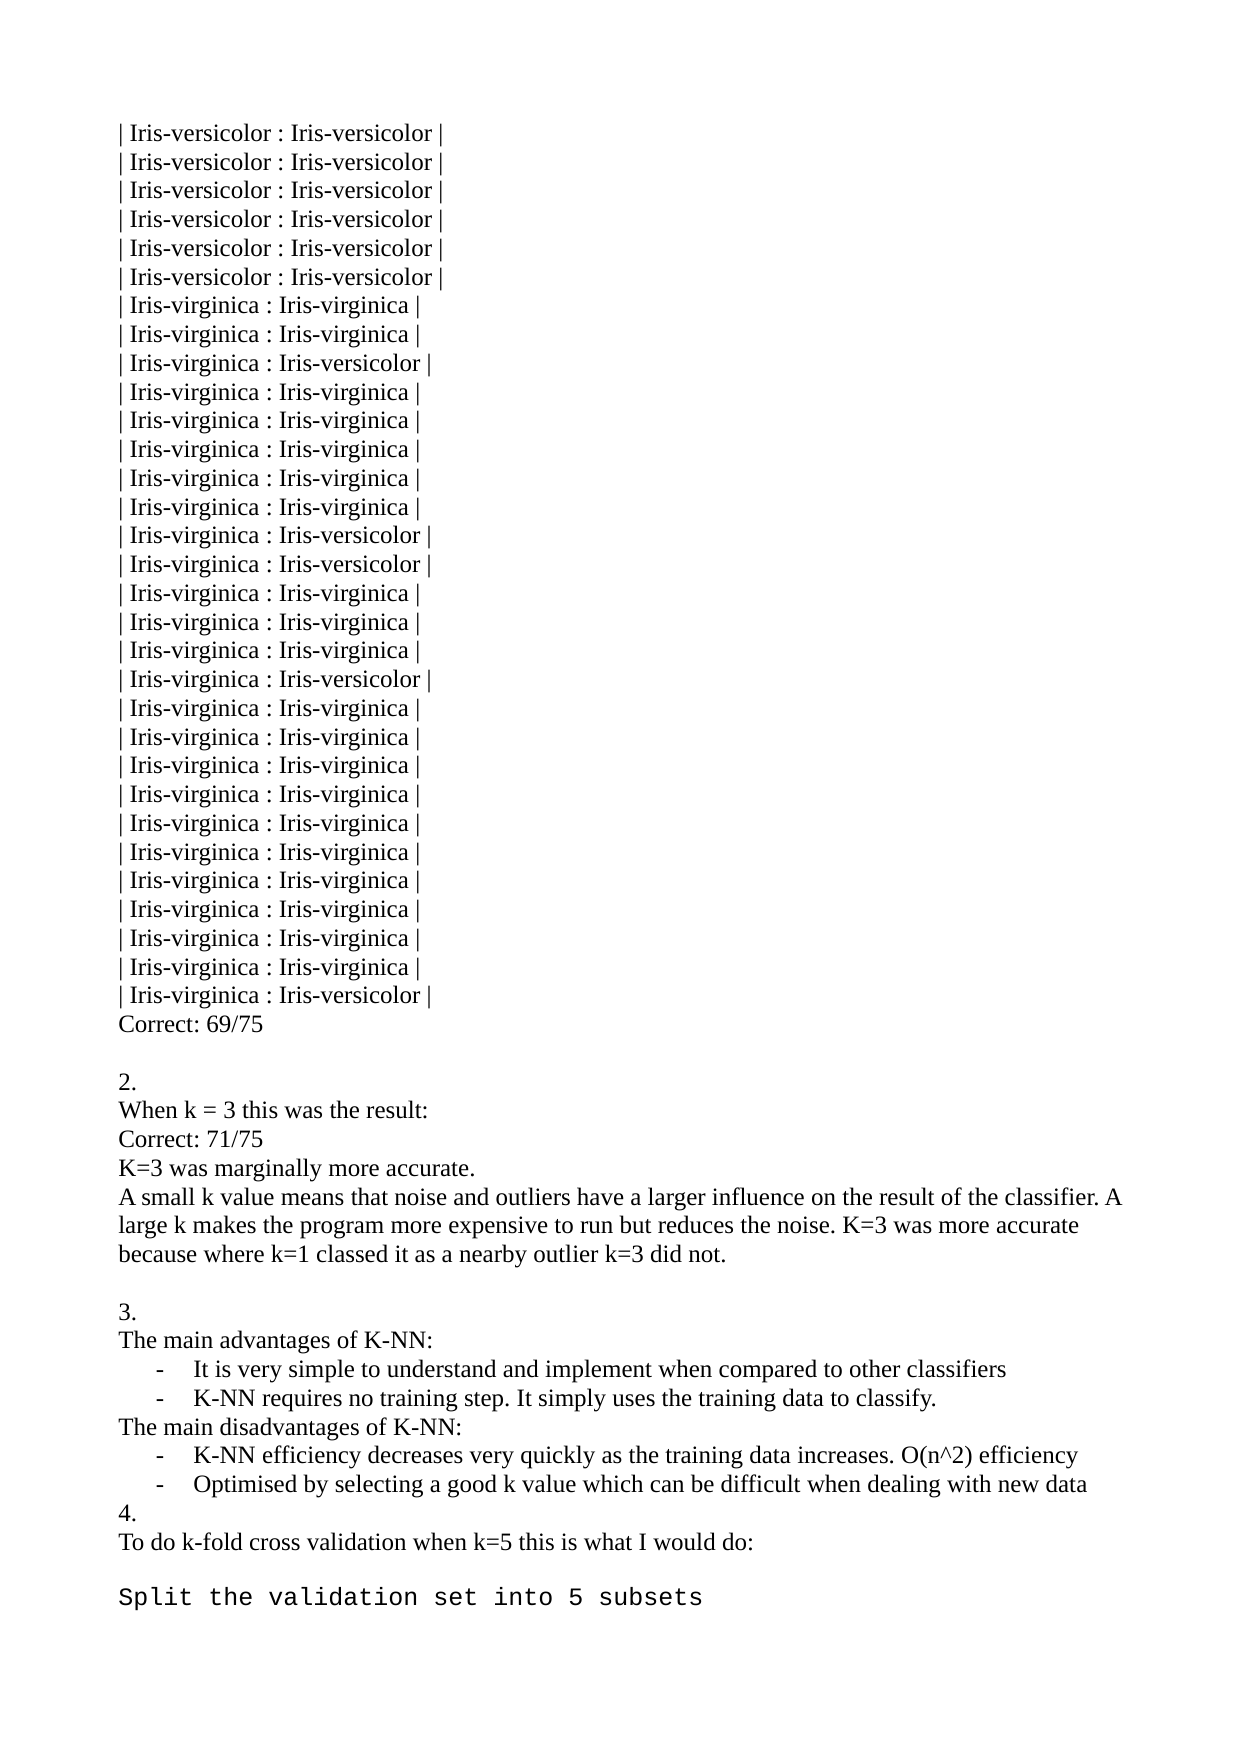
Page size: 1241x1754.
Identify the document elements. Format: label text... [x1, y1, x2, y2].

text | Iris-virginica : Iris-virginica | [118, 722, 1122, 751]
text | Iris-virginica : Iris-virginica | [118, 291, 1122, 319]
text | Iris-versicolor : Iris-versicolor | [118, 262, 1122, 291]
text | Iris-versicolor : Iris-versicolor | [118, 176, 1122, 204]
text Split the validation set into 5 subsets [118, 1584, 1122, 1613]
text | Iris-virginica : Iris-virginica | [118, 607, 1122, 636]
text | Iris-versicolor : Iris-versicolor | [118, 118, 1122, 147]
text The main advantages of K-NN: [118, 1326, 1122, 1354]
text | Iris-virginica : Iris-versicolor | [118, 981, 1122, 1009]
text | Iris-virginica : Iris-virginica | [118, 463, 1122, 492]
text | Iris-virginica : Iris-virginica | [118, 693, 1122, 722]
text | Iris-virginica : Iris-virginica | [118, 952, 1122, 981]
text | Iris-virginica : Iris-virginica | [118, 923, 1122, 952]
text | Iris-virginica : Iris-virginica | [118, 319, 1122, 348]
text To do k-fold cross validation when k=5 this is what I would do: [118, 1527, 1122, 1556]
text | Iris-virginica : Iris-versicolor | [118, 521, 1122, 549]
text | Iris-virginica : Iris-virginica | [118, 492, 1122, 521]
text 3. [118, 1297, 1122, 1326]
list K-NN requires no training step. It simply uses the training data to classify. [156, 1383, 1122, 1412]
text | Iris-virginica : Iris-virginica | [118, 894, 1122, 923]
text | Iris-virginica : Iris-virginica | [118, 779, 1122, 808]
text | Iris-versicolor : Iris-versicolor | [118, 147, 1122, 176]
text | Iris-virginica : Iris-virginica | [118, 636, 1122, 664]
text | Iris-virginica : Iris-virginica | [118, 837, 1122, 866]
text | Iris-virginica : Iris-virginica | [118, 406, 1122, 434]
text | Iris-virginica : Iris-versicolor | [118, 348, 1122, 377]
text When k = 3 this was the result: [118, 1096, 1122, 1124]
text The main disadvantages of K-NN: [118, 1412, 1122, 1441]
text | Iris-virginica : Iris-versicolor | [118, 549, 1122, 578]
text | Iris-virginica : Iris-virginica | [118, 434, 1122, 463]
text Correct: 71/75 [118, 1124, 1122, 1153]
text Correct: 69/75 [118, 1009, 1122, 1038]
text | Iris-virginica : Iris-virginica | [118, 866, 1122, 894]
text A small k value means that noise and outliers have a larger influence on the result of the classifier. A large k makes the program more expensive to run but reduces the noise. K=3 was more accurate because where k=1 classed it as a nearby outlier k=3 did not. [118, 1182, 1122, 1268]
text | Iris-virginica : Iris-virginica | [118, 578, 1122, 607]
list K-NN efficiency decreases very quickly as the training data increases. O(n^2) efficiency [156, 1441, 1122, 1469]
list It is very simple to understand and implement when compared to other classifiers [156, 1354, 1122, 1383]
text | Iris-virginica : Iris-virginica | [118, 808, 1122, 837]
text | Iris-virginica : Iris-virginica | [118, 751, 1122, 779]
text | Iris-versicolor : Iris-versicolor | [118, 233, 1122, 262]
text | Iris-virginica : Iris-virginica | [118, 377, 1122, 406]
list Optimised by selecting a good k value which can be difficult when dealing with new data [156, 1469, 1122, 1498]
text | Iris-virginica : Iris-versicolor | [118, 664, 1122, 693]
text 2. [118, 1067, 1122, 1096]
text 4. [118, 1498, 1122, 1527]
text K=3 was marginally more accurate. [118, 1153, 1122, 1182]
text | Iris-versicolor : Iris-versicolor | [118, 204, 1122, 233]
